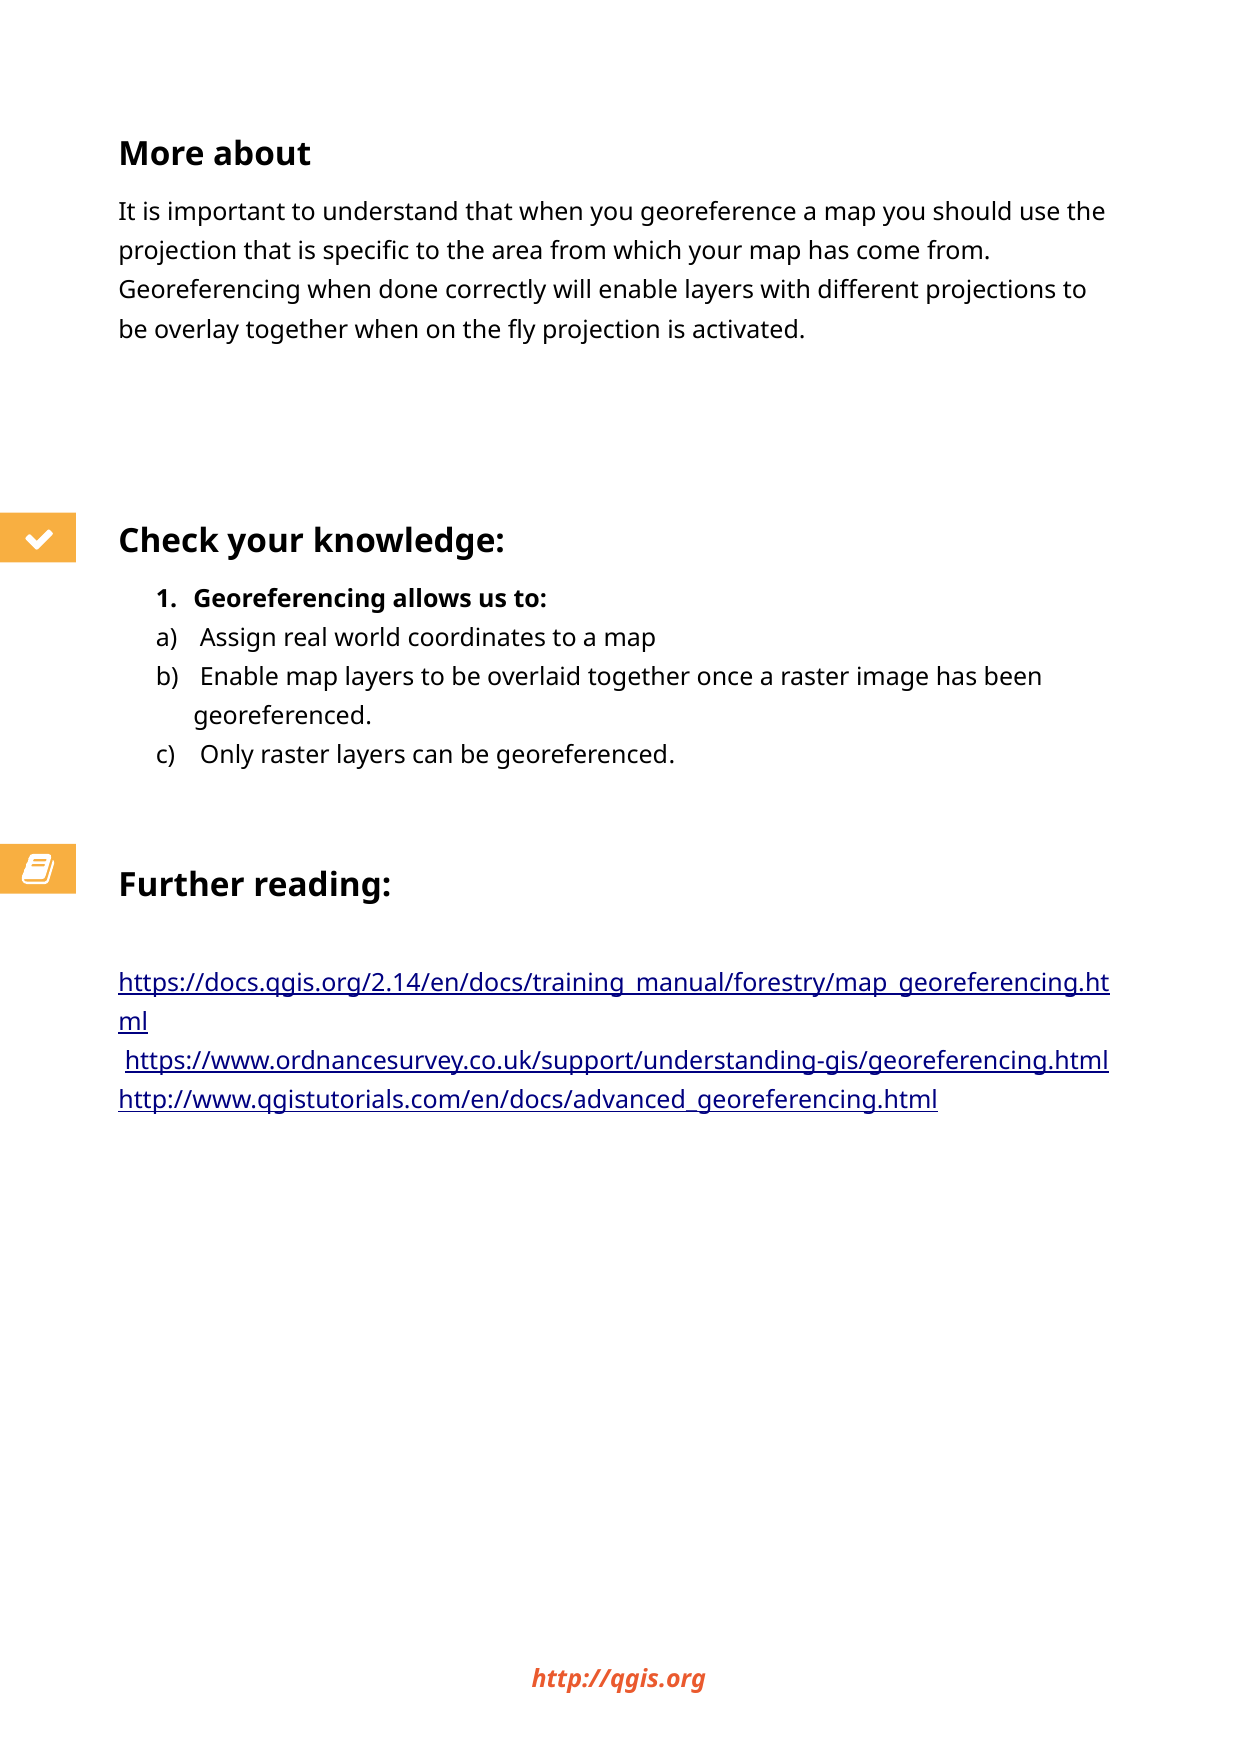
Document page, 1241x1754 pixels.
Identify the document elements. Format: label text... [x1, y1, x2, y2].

subtitle Further reading: [118, 861, 1122, 907]
list Only raster layers can be georeferenced. [156, 737, 1122, 771]
subtitle More about [118, 130, 1122, 175]
text https://docs.qgis.org/2.14/en/docs/training_manual/forestry/map_georeferencing.html [118, 925, 1122, 1037]
text It is important to understand that when you georeference a map you should use the projection that is specific to the area from which your map has come from. Georeferencing when done correctly will enable layers with different projections to be overlay together when on the fly projection is activated. [118, 194, 1122, 345]
subtitle Check your knowledge: [118, 516, 1122, 562]
text https://www.ordnancesurvey.co.uk/support/understanding-gis/georeferencing.html [118, 1043, 1122, 1077]
list Assign real world coordinates to a map [156, 619, 1122, 653]
text http://www.qgistutorials.com/en/docs/advanced_georeferencing.html [118, 1082, 1122, 1116]
list Enable map layers to be overlaid together once a raster image has been georeferenced. [156, 659, 1122, 732]
list Georeferencing allows us to: [156, 580, 1122, 614]
